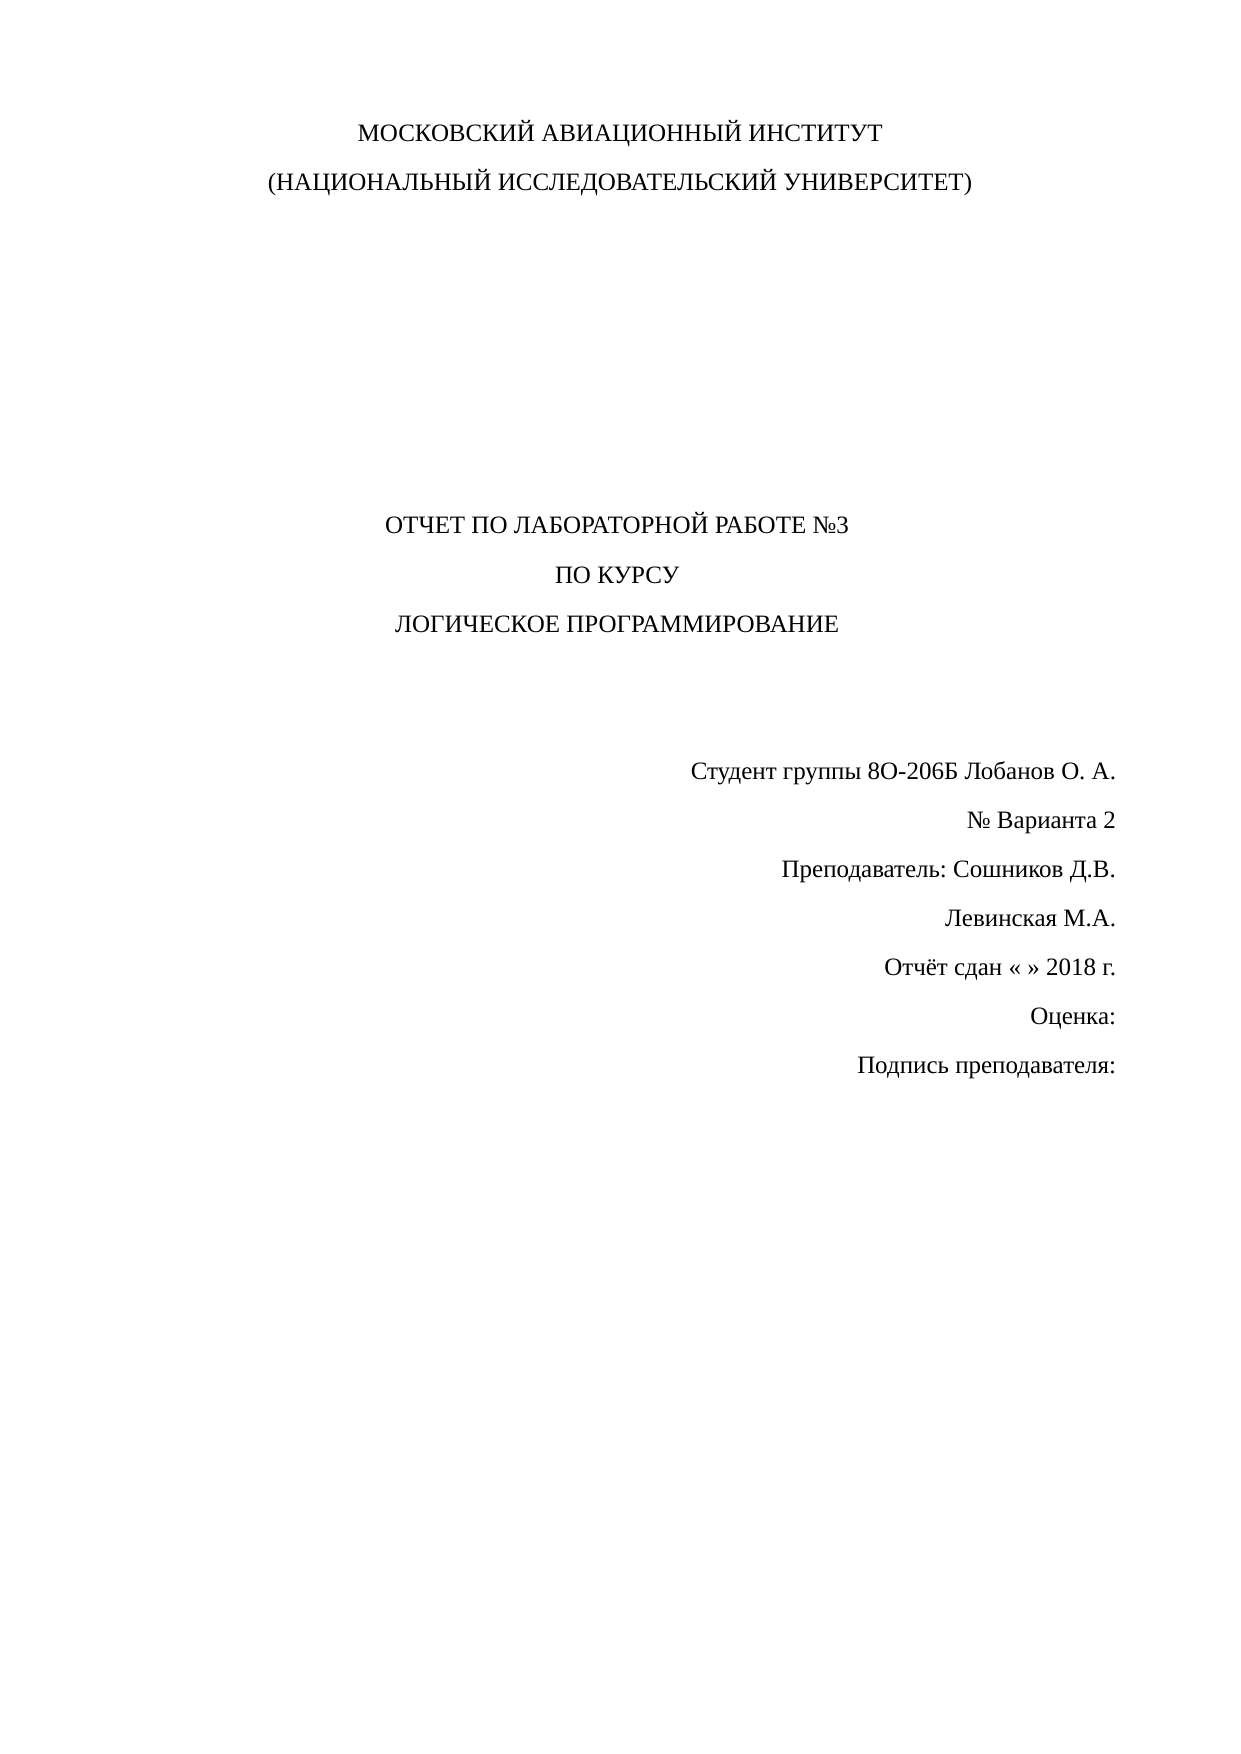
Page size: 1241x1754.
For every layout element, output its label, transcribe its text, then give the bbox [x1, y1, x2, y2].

text Подпись преподавателя: [118, 1050, 1122, 1079]
text МОСКОВСКИЙ АВИАЦИОННЫЙ ИНСТИТУТ [118, 118, 1122, 147]
text Преподаватель: Сошников Д.В. [118, 854, 1122, 883]
text ПО КУРСУ [118, 560, 1122, 588]
text Отчёт сдан « » 2018 г. [118, 952, 1122, 981]
text ЛОГИЧЕСКОЕ ПРОГРАММИРОВАНИЕ [118, 609, 1122, 637]
text Левинская М.А. [118, 903, 1122, 932]
text Студент группы 8О-206Б Лобанов О. А. [118, 756, 1122, 785]
text Оценка: [118, 1001, 1122, 1030]
text (НАЦИОНАЛЬНЫЙ ИССЛЕДОВАТЕЛЬСКИЙ УНИВЕРСИТЕТ) [118, 167, 1122, 196]
text № Варианта 2 [118, 805, 1122, 834]
text ОТЧЕТ ПО ЛАБОРАТОРНОЙ РАБОТЕ №3 [118, 511, 1122, 539]
